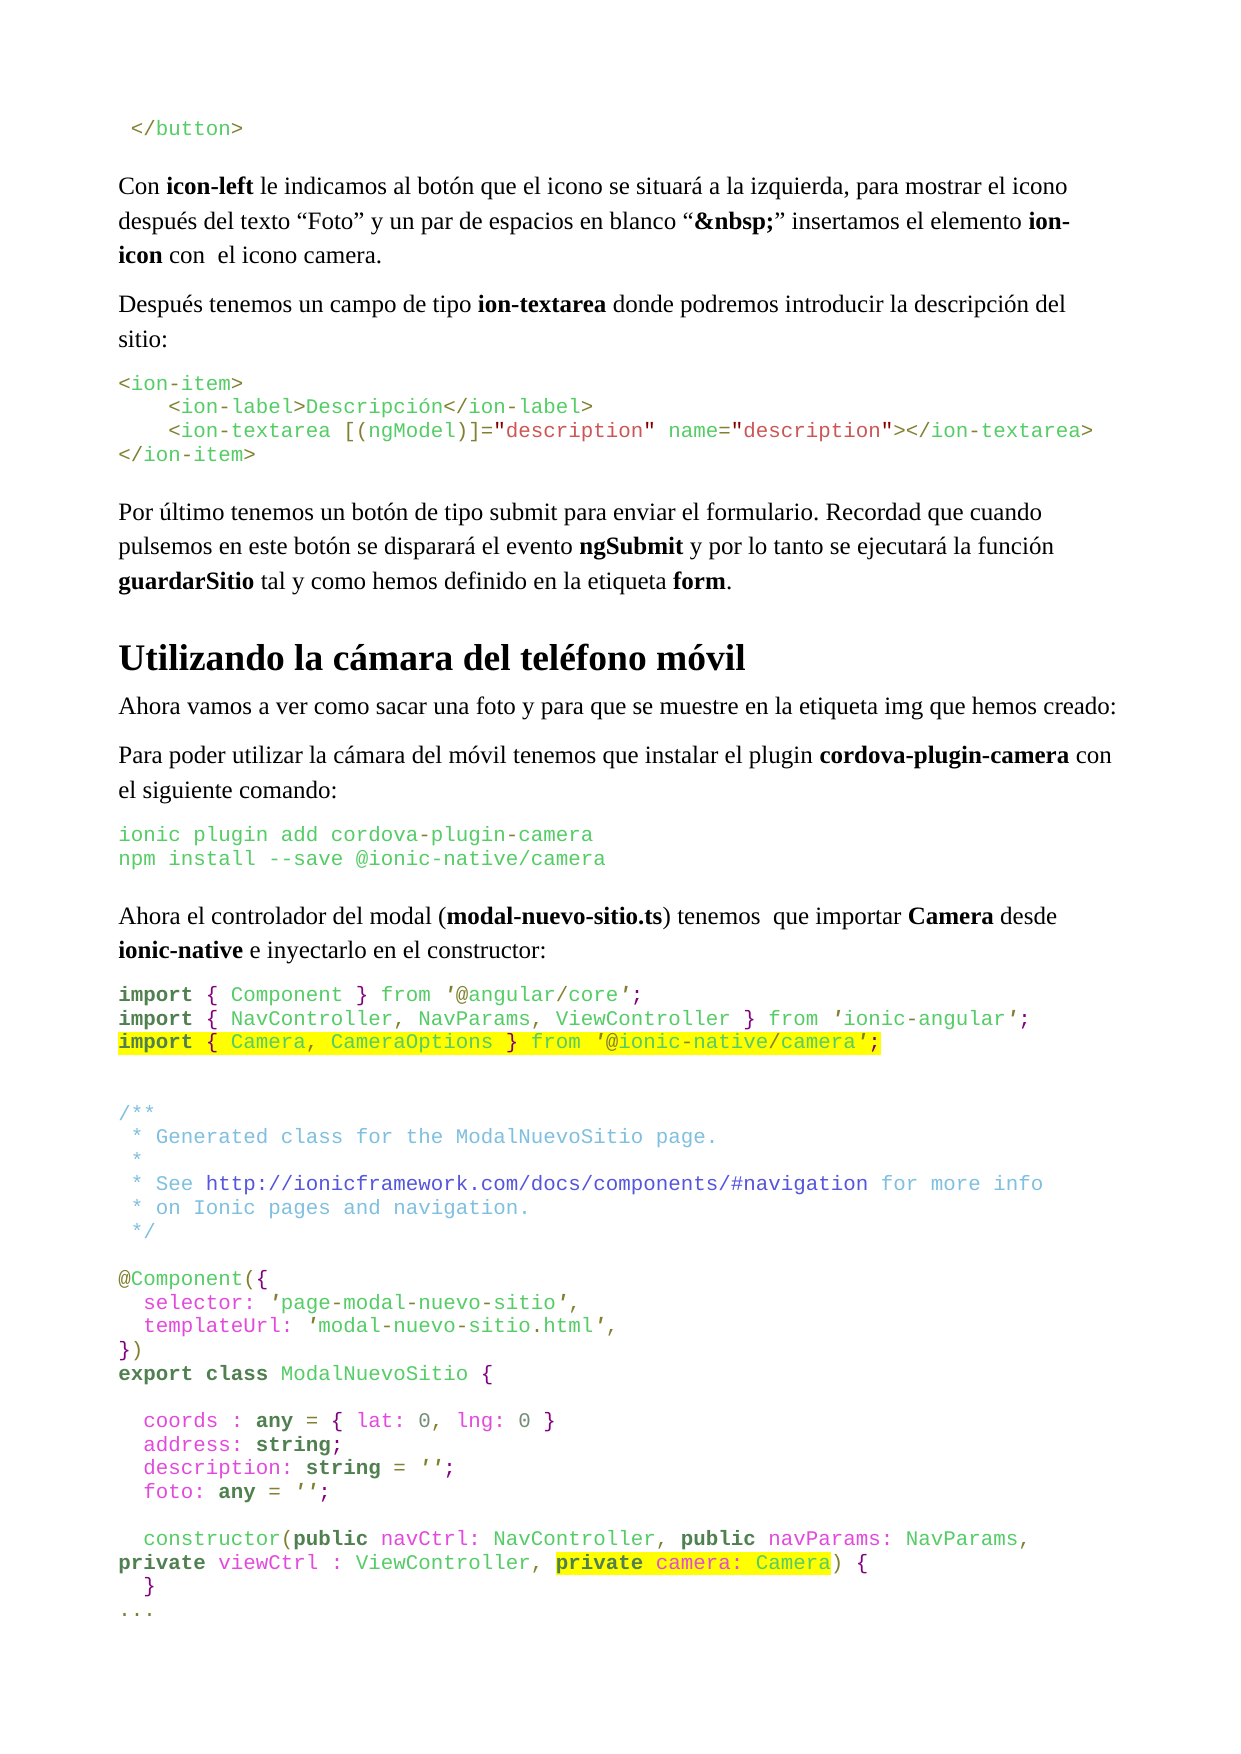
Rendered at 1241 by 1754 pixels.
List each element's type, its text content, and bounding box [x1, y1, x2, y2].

text * [118, 1150, 1122, 1173]
text Para poder utilizar la cámara del móvil tenemos que instalar el plugin cordova-plugin-camera con el siguiente comando: [118, 740, 1122, 804]
text Con icon-left le indicamos al botón que el icono se situará a la izquierda, para mostrar el icono después del texto “Foto” y un par de espacios en blanco “&nbsp;” insertamos el elemento ion-icon con el icono camera. [118, 171, 1122, 269]
text address: string; [118, 1433, 1122, 1457]
text * on Ionic pages and navigation. [118, 1197, 1122, 1221]
text constructor(public navCtrl: NavController, public navParams: NavParams, private viewCtrl : ViewController, private camera: Camera) { [118, 1528, 1122, 1575]
text import { NavController, NavParams, ViewController } from 'ionic-angular'; [118, 1008, 1122, 1032]
text /** [118, 1102, 1122, 1126]
text */ [118, 1221, 1122, 1244]
text <ion-item> [118, 373, 1122, 396]
text <ion-label>Descripción</ion-label> [118, 396, 1122, 420]
text templateUrl: 'modal-nuevo-sitio.html', [118, 1315, 1122, 1339]
text ionic plugin add cordova-plugin-camera [118, 824, 1122, 848]
text </ion-item> [118, 444, 1122, 467]
text </button> [118, 118, 1122, 142]
text @Component({ [118, 1268, 1122, 1292]
text coords : any = { lat: 0, lng: 0 } [118, 1410, 1122, 1433]
text <ion-textarea [(ngModel)]="description" name="description"></ion-textarea> [118, 420, 1122, 444]
text import { Component } from '@angular/core'; [118, 984, 1122, 1008]
text Después tenemos un campo de tipo ion-textarea donde podremos introducir la descripción del sitio: [118, 289, 1122, 352]
text export class ModalNuevoSitio { [118, 1363, 1122, 1386]
text Ahora vamos a ver como sacar una foto y para que se muestre en la etiqueta img que hemos creado: [118, 691, 1122, 720]
text } [118, 1575, 1122, 1599]
subtitle Utilizando la cámara del teléfono móvil [118, 636, 1122, 679]
text foto: any = ''; [118, 1481, 1122, 1504]
text selector: 'page-modal-nuevo-sitio', [118, 1292, 1122, 1315]
text ... [118, 1599, 1122, 1623]
text Por último tenemos un botón de tipo submit para enviar el formulario. Recordad que cuando pulsemos en este botón se disparará el evento ngSubmit y por lo tanto se ejecutará la función guardarSitio tal y como hemos definido en la etiqueta form. [118, 497, 1122, 594]
text import { Camera, CameraOptions } from '@ionic-native/camera'; [118, 1032, 1122, 1055]
text npm install --save @ionic-native/camera [118, 848, 1122, 871]
text }) [118, 1339, 1122, 1363]
text * Generated class for the ModalNuevoSitio page. [118, 1126, 1122, 1150]
text * See http://ionicframework.com/docs/components/#navigation for more info [118, 1173, 1122, 1197]
text description: string = ''; [118, 1457, 1122, 1481]
text Ahora el controlador del modal (modal-nuevo-sitio.ts) tenemos que importar Camera desde ionic-native e inyectarlo en el constructor: [118, 901, 1122, 964]
